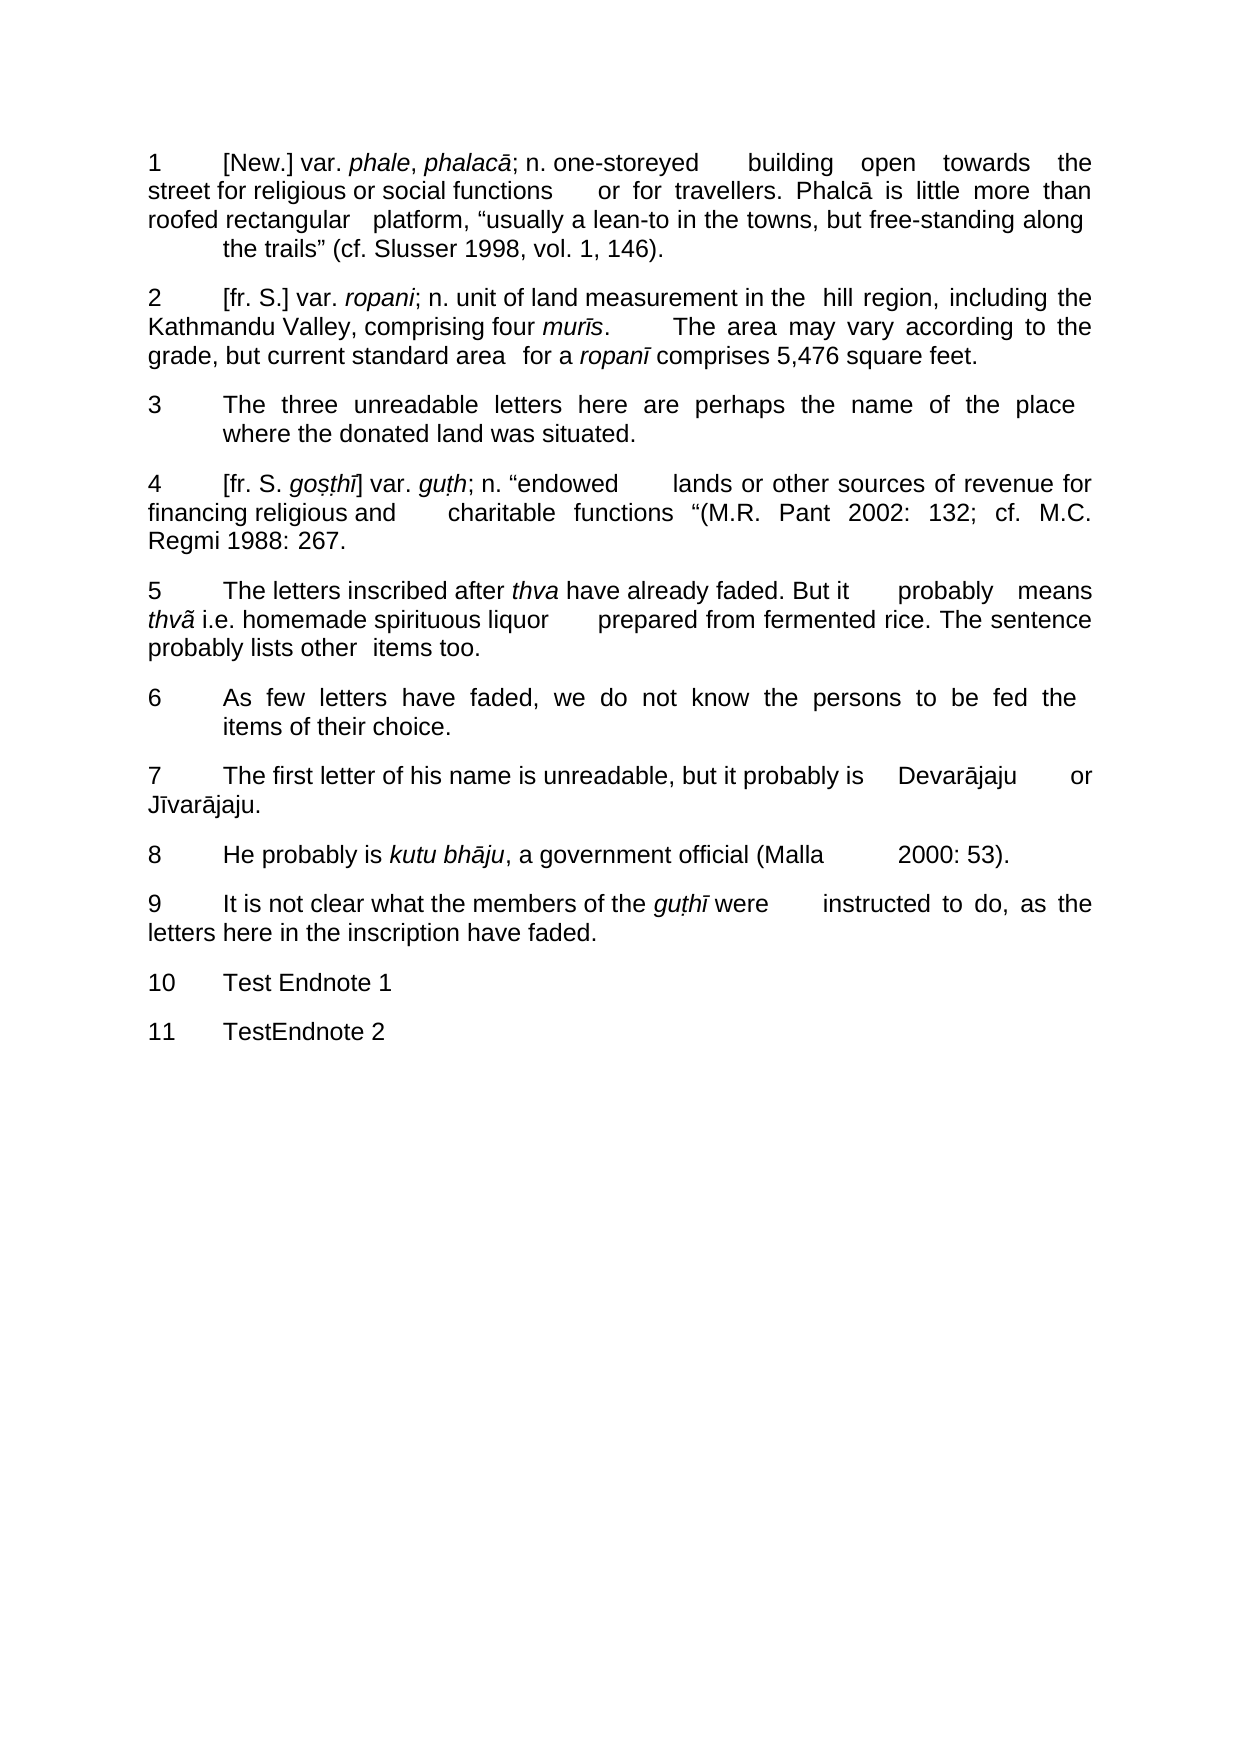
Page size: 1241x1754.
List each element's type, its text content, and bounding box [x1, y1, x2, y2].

text 7 The first letter of his name is unreadable, but it probably is Devarājaju or Jīvarājaju. [148, 761, 1093, 819]
text 9 It is not clear what the members of the guṭhī were instructed to do, as the letters here in the inscription have faded. [148, 889, 1093, 947]
text 2 [fr. S.] var. ropani; n. unit of land measurement in the hill region, including the Kathmandu Valley, comprising four murīs. The area may vary according to the grade, but current standard area for a ropanī comprises 5,476 square feet. [148, 283, 1093, 370]
text 3 The three unreadable letters here are perhaps the name of the place where the donated land was situated. [148, 391, 1093, 448]
text 5 The letters inscribed after thva have already faded. But it probably means thvã i.e. homemade spirituous liquor prepared from fermented rice. The sentence probably lists other items too. [148, 576, 1093, 662]
text 4 [fr. S. goṣṭhī] var. guṭh; n. “endowed lands or other sources of revenue for financing religious and charitable functions “(M.R. Pant 2002: 132; cf. M.C. Regmi 1988: 267. [148, 469, 1093, 555]
text 8 He probably is kutu bhāju, a government official (Malla 2000: 53). [148, 840, 1093, 868]
text 1 [New.] var. phale, phalacā; n. one-storeyed building open towards the street for religious or social functions or for travellers. Phalcā is little more than roofed rectangular platform, “usually a lean-to in the towns, but free-standing along the trails” (cf. Slusser 1998, vol. 1, 146). [148, 148, 1093, 263]
text 10 Test Endnote 1 [148, 968, 1093, 996]
text 11 TestEndnote 2 [148, 1017, 1093, 1046]
text 6 As few letters have faded, we do not know the persons to be fed the items of their choice. [148, 683, 1093, 741]
